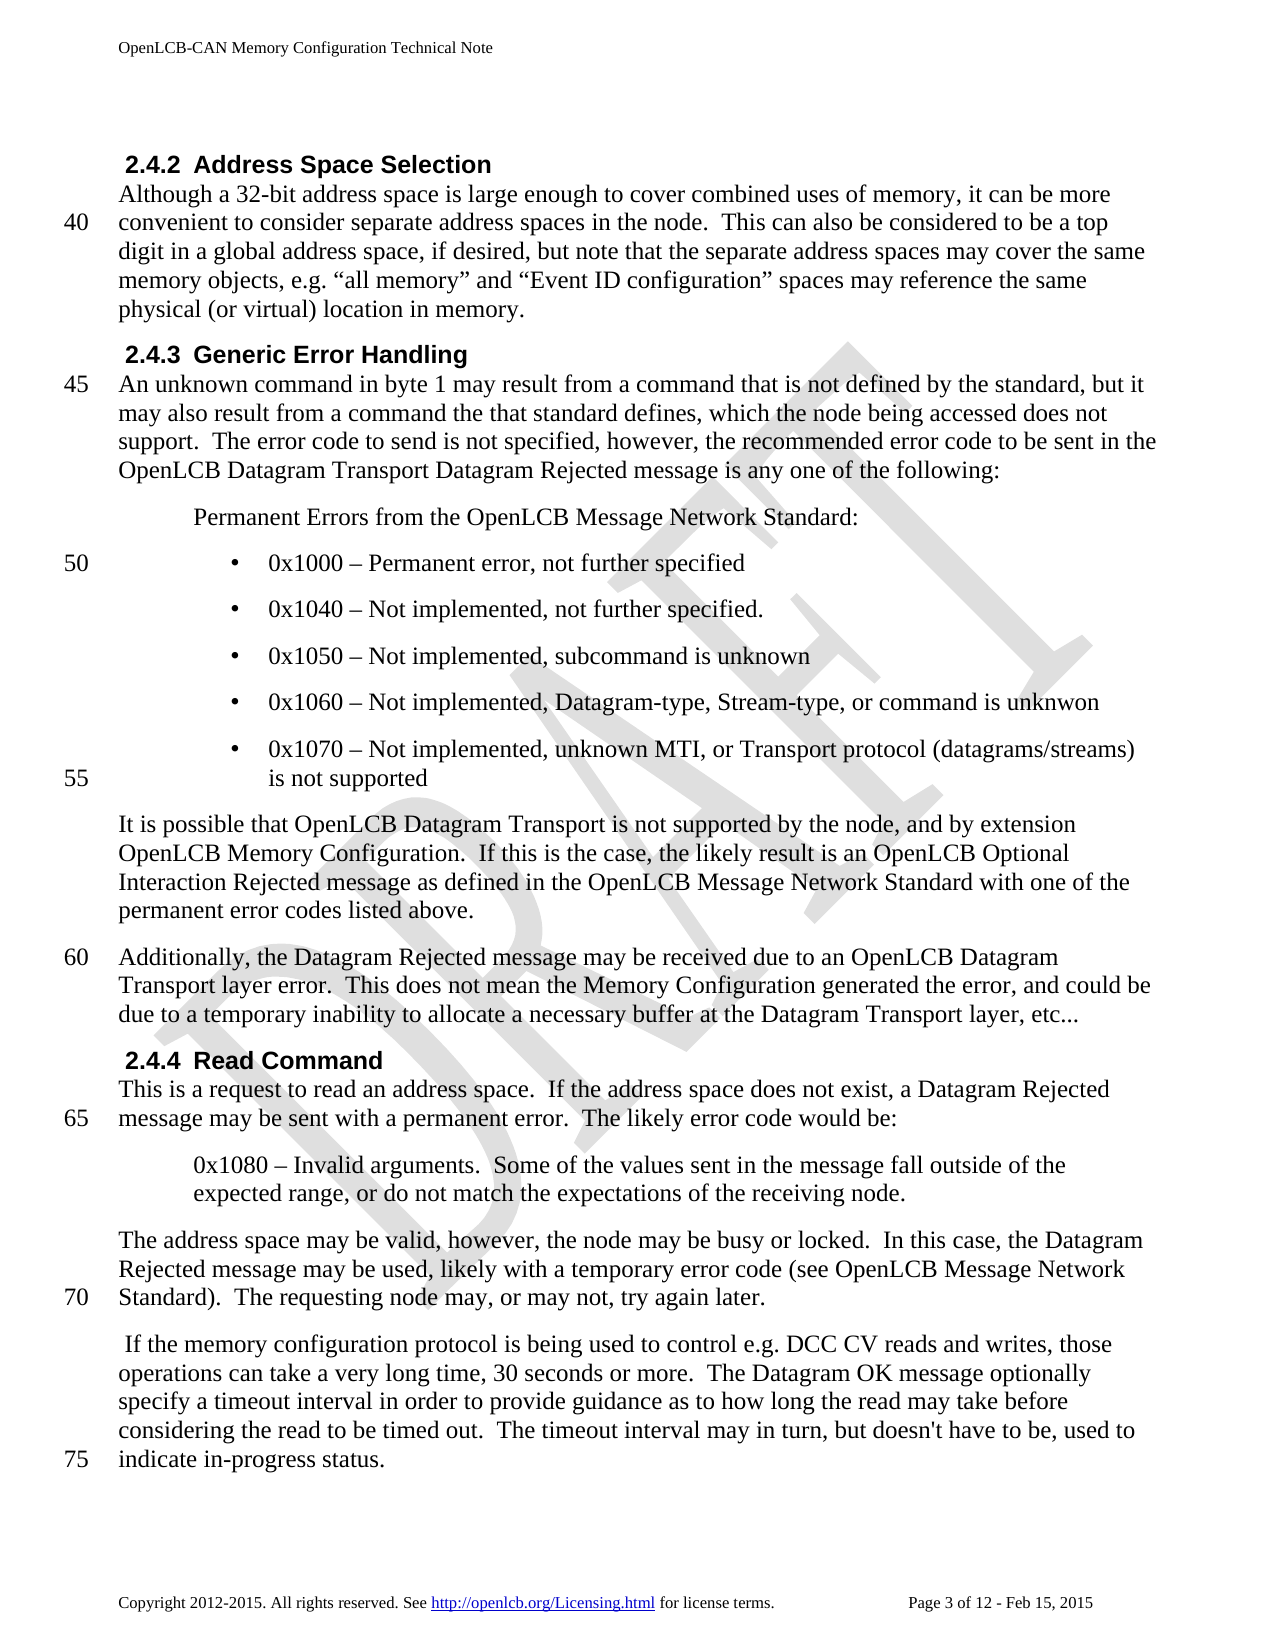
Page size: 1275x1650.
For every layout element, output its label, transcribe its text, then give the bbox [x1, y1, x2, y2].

subtitle Read Command [242, 1046, 427, 1074]
text It is possible that OpenLCB Datagram Transport is not supported by the node, and by extension OpenLCB Memory Configuration. If this is the case, the likely result is an OpenLCB Optional Interaction Rejected message as defined in the OpenLCB Message Network Standard with one of the permanent error codes listed above. [670, 829, 815, 924]
list 0x1070 – Not implemented, unknown MTI, or Transport protocol (datagrams/streams) is not supported [837, 734, 1157, 791]
list 0x1070 – Not implemented, unknown MTI, or Transport protocol (datagrams/streams) is not supported [569, 734, 675, 791]
subtitle Read Command [552, 1046, 1157, 1074]
text This is a request to read an address space. If the address space does not exist, a Datagram Rejected message may be sent with a permanent error. The likely error code would be: [118, 1074, 285, 1132]
list 0x1050 – Not implemented, subcommand is unknown [846, 641, 1031, 670]
list 0x1050 – Not implemented, subcommand is unknown [744, 641, 812, 670]
list 0x1050 – Not implemented, subcommand is unknown [1070, 641, 1157, 670]
list 0x1000 – Permanent error, not further specified [231, 548, 640, 577]
text This is a request to read an address space. If the address space does not exist, a Datagram Rejected message may be sent with a permanent error. The likely error code would be: [270, 1074, 473, 1132]
text It is possible that OpenLCB Datagram Transport is not supported by the node, and by extension OpenLCB Memory Configuration. If this is the case, the likely result is an OpenLCB Optional Interaction Rejected message as defined in the OpenLCB Message Network Standard with one of the permanent error codes listed above. [118, 809, 387, 924]
list 0x1060 – Not implemented, Datagram-type, Stream-type, or command is unknwon [231, 687, 536, 716]
text Additionally, the Datagram Rejected message may be received due to an OpenLCB Datagram Transport layer error. This does not mean the Memory Configuration generated the error, and could be due to a temporary inability to allocate a necessary buffer at the Datagram Transport layer, etc... [541, 942, 720, 1016]
text The address space may be valid, however, the node may be busy or locked. In this case, the Datagram Rejected message may be used, likely with a temporary error code (see OpenLCB Message Network Standard). The requesting node may, or may not, try again later. [118, 1225, 429, 1311]
text Although a 32-bit address space is large enough to cover combined uses of memory, it can be more convenient to consider separate address spaces in the node. This can also be considered to be a top digit in a global address space, if desired, but note that the separate address spaces may cover the same memory objects, e.g. “all memory” and “Event ID configuration” spaces may reference the same physical (or virtual) location in memory. [118, 179, 1157, 322]
list 0x1050 – Not implemented, subcommand is unknown [231, 641, 730, 670]
subtitle Read Command [118, 1046, 227, 1074]
text It is possible that OpenLCB Datagram Transport is not supported by the node, and by extension OpenLCB Memory Configuration. If this is the case, the likely result is an OpenLCB Optional Interaction Rejected message as defined in the OpenLCB Message Network Standard with one of the permanent error codes listed above. [456, 809, 680, 924]
text Additionally, the Datagram Rejected message may be received due to an OpenLCB Datagram Transport layer error. This does not mean the Memory Configuration generated the error, and could be due to a temporary inability to allocate a necessary buffer at the Datagram Transport layer, etc... [118, 942, 491, 1028]
list 0x1000 – Permanent error, not further specified [667, 548, 938, 577]
text Permanent Errors from the OpenLCB Message Network Standard: [779, 502, 891, 530]
text Permanent Errors from the OpenLCB Message Network Standard: [118, 502, 686, 530]
text It is possible that OpenLCB Datagram Transport is not supported by the node, and by extension OpenLCB Memory Configuration. If this is the case, the likely result is an OpenLCB Optional Interaction Rejected message as defined in the OpenLCB Message Network Standard with one of the permanent error codes listed above. [367, 828, 515, 924]
list 0x1060 – Not implemented, Datagram-type, Stream-type, or command is unknwon [798, 687, 1157, 716]
text This is a request to read an address space. If the address space does not exist, a Datagram Rejected message may be sent with a permanent error. The likely error code would be: [470, 1074, 584, 1132]
subtitle Read Command [446, 1046, 537, 1074]
list 0x1040 – Not implemented, not further specified. [231, 594, 683, 623]
text 0x1080 – Invalid arguments. Some of the values sent in the message fall outside of the expected range, or do not match the expectations of the receiving node. [193, 1150, 360, 1207]
list 0x1070 – Not implemented, unknown MTI, or Transport protocol (datagrams/streams) is not supported [231, 734, 588, 791]
text If the memory configuration protocol is being used to control e.g. DCC CV reads and writes, those operations can take a very long time, 30 seconds or more. The Datagram OK message optionally specify a timeout interval in order to provide guidance as to how long the read may take before considering the read to be timed out. The timeout interval may in turn, but doesn't have to be, used to indicate in-progress status. [118, 1329, 1157, 1473]
text This is a request to read an address space. If the address space does not exist, a Datagram Rejected message may be sent with a permanent error. The likely error code would be: [580, 1074, 1157, 1132]
list 0x1060 – Not implemented, Datagram-type, Stream-type, or command is unknwon [578, 687, 776, 716]
subtitle Address Space Selection [118, 150, 1157, 179]
list 0x1040 – Not implemented, not further specified. [998, 594, 1157, 623]
text The address space may be valid, however, the node may be busy or locked. In this case, the Datagram Rejected message may be used, likely with a temporary error code (see OpenLCB Message Network Standard). The requesting node may, or may not, try again later. [429, 1225, 1157, 1311]
text Additionally, the Datagram Rejected message may be received due to an OpenLCB Datagram Transport layer error. This does not mean the Memory Configuration generated the error, and could be due to a temporary inability to allocate a necessary buffer at the Datagram Transport layer, etc... [502, 972, 637, 1028]
text Additionally, the Datagram Rejected message may be received due to an OpenLCB Datagram Transport layer error. This does not mean the Memory Configuration generated the error, and could be due to a temporary inability to allocate a necessary buffer at the Datagram Transport layer, etc... [213, 977, 380, 1028]
text 0x1080 – Invalid arguments. Some of the values sent in the message fall outside of the expected range, or do not match the expectations of the receiving node. [516, 1150, 1157, 1207]
text Permanent Errors from the OpenLCB Message Network Standard: [739, 502, 788, 530]
text 0x1080 – Invalid arguments. Some of the values sent in the message fall outside of the expected range, or do not match the expectations of the receiving node. [346, 1150, 494, 1207]
list 0x1040 – Not implemented, not further specified. [799, 594, 984, 623]
list 0x1040 – Not implemented, not further specified. [697, 594, 808, 623]
subtitle Generic Error Handling [118, 340, 1157, 369]
text An unknown command in byte 1 may result from a command that is not defined by the standard, but it may also result from a command the that standard defines, which the node being accessed does not support. The error code to send is not specified, however, the recommended error code to be sent in the OpenLCB Datagram Transport Datagram Rejected message is any one of the following: [118, 369, 819, 484]
text Permanent Errors from the OpenLCB Message Network Standard: [906, 502, 1157, 530]
list 0x1000 – Permanent error, not further specified [952, 548, 1157, 577]
text It is possible that OpenLCB Datagram Transport is not supported by the node, and by extension OpenLCB Memory Configuration. If this is the case, the likely result is an OpenLCB Optional Interaction Rejected message as defined in the OpenLCB Message Network Standard with one of the permanent error codes listed above. [758, 809, 1157, 924]
text An unknown command in byte 1 may result from a command that is not defined by the standard, but it may also result from a command the that standard defines, which the node being accessed does not support. The error code to send is not specified, however, the recommended error code to be sent in the OpenLCB Datagram Transport Datagram Rejected message is any one of the following: [817, 369, 1157, 484]
text Additionally, the Datagram Rejected message may be received due to an OpenLCB Datagram Transport layer error. This does not mean the Memory Configuration generated the error, and could be due to a temporary inability to allocate a necessary buffer at the Datagram Transport layer, etc... [712, 942, 1157, 1028]
list 0x1070 – Not implemented, unknown MTI, or Transport protocol (datagrams/streams) is not supported [647, 734, 851, 791]
